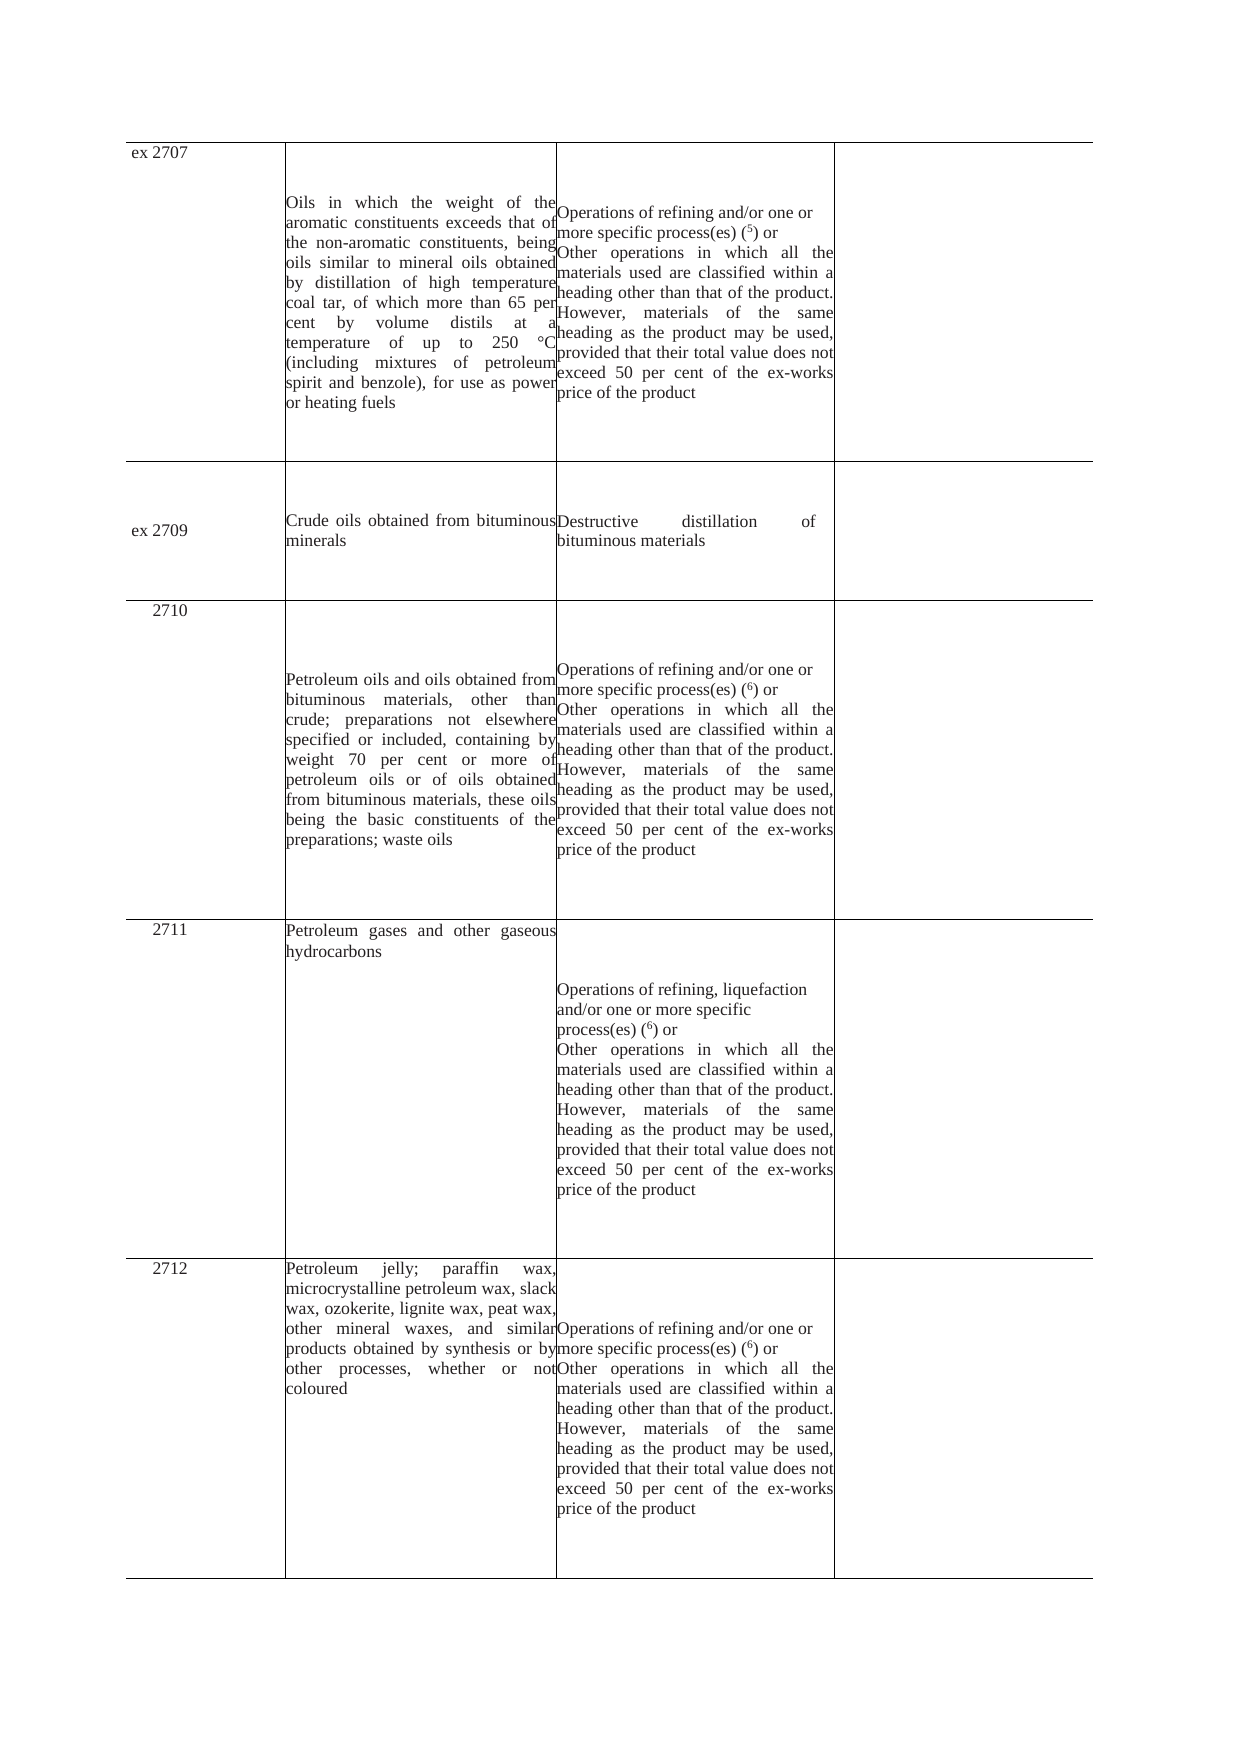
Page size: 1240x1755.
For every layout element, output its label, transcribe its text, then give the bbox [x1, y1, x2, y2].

table_cell Petroleum oils and oils obtained from bituminous materials, other than crude; preparations not elsewhere specified or included, containing by weight 70 per cent or more of petroleum oils or of oils obtained from bituminous materials, these oils being the basic constituents of the prepara­tions; waste oils [286, 601, 556, 919]
table_cell [835, 601, 1093, 919]
table_cell ex 2709 [126, 462, 285, 600]
table_cell Crude oils obtained from bituminous minerals [286, 462, 556, 600]
table_cell Petroleum gases and other gaseous hydrocarbons [286, 920, 556, 1258]
table_cell ex 2707 [126, 143, 285, 461]
table_cell [835, 1259, 1093, 1578]
table_cell Destructive distillation of bituminous materials [557, 462, 834, 600]
table_cell [835, 462, 1093, 600]
table_cell 2710 [126, 601, 285, 919]
table_cell Petroleum jelly; paraffin wax, microcrystalline petroleum wax, slack wax, ozokerite, lignite wax, peat wax, other mineral waxes, and similar products obtained by synthesis or by other processes, whether or not coloured [286, 1259, 556, 1578]
table_cell 2711 [126, 920, 285, 1258]
table_cell [835, 920, 1093, 1258]
table_cell Operations of refining and/or one or more specific process(es) (6) or Other operations in which all the materials used are classified within a heading other than that of the product. However, materials of the same heading as the product may be used, provided that their total value does not exceed 50 per cent of the ex-works price of the product [557, 601, 834, 919]
table_cell Operations of refining and/or one or more specific process(es) (5) or Other operations in which all the materials used are classified within a heading other than that of the product. However, materials of the same heading as the product may be used, provided that their total value does not exceed 50 per cent of the ex-works price of the product [557, 143, 834, 461]
table_cell Oils in which the weight of the aromatic constituents exceeds that of the non-aromatic constituents, being oils similar to mineral oils obtained by distillation of high temperature coal tar, of which more than 65 per cent by volume distils at a temperature of up to 250 °C (including mixtures of petroleum spirit and benzole), for use as power or heating fuels [286, 143, 556, 461]
table_cell Operations of refining, liquefaction and/or one or more specific process(es) (6) or Other operations in which all the materials used are classified within a heading other than that of the product. However, materials of the same heading as the product may be used, provided that their total value does not exceed 50 per cent of the ex-works price of the product [557, 920, 834, 1258]
table_cell 2712 [126, 1259, 285, 1578]
table_cell Operations of refining and/or one or more specific process(es) (6) or Other operations in which all the materials used are classified within a heading other than that of the product. However, materials of the same heading as the product may be used, provided that their total value does not exceed 50 per cent of the ex-works price of the product [557, 1259, 834, 1578]
table_cell [835, 143, 1093, 461]
